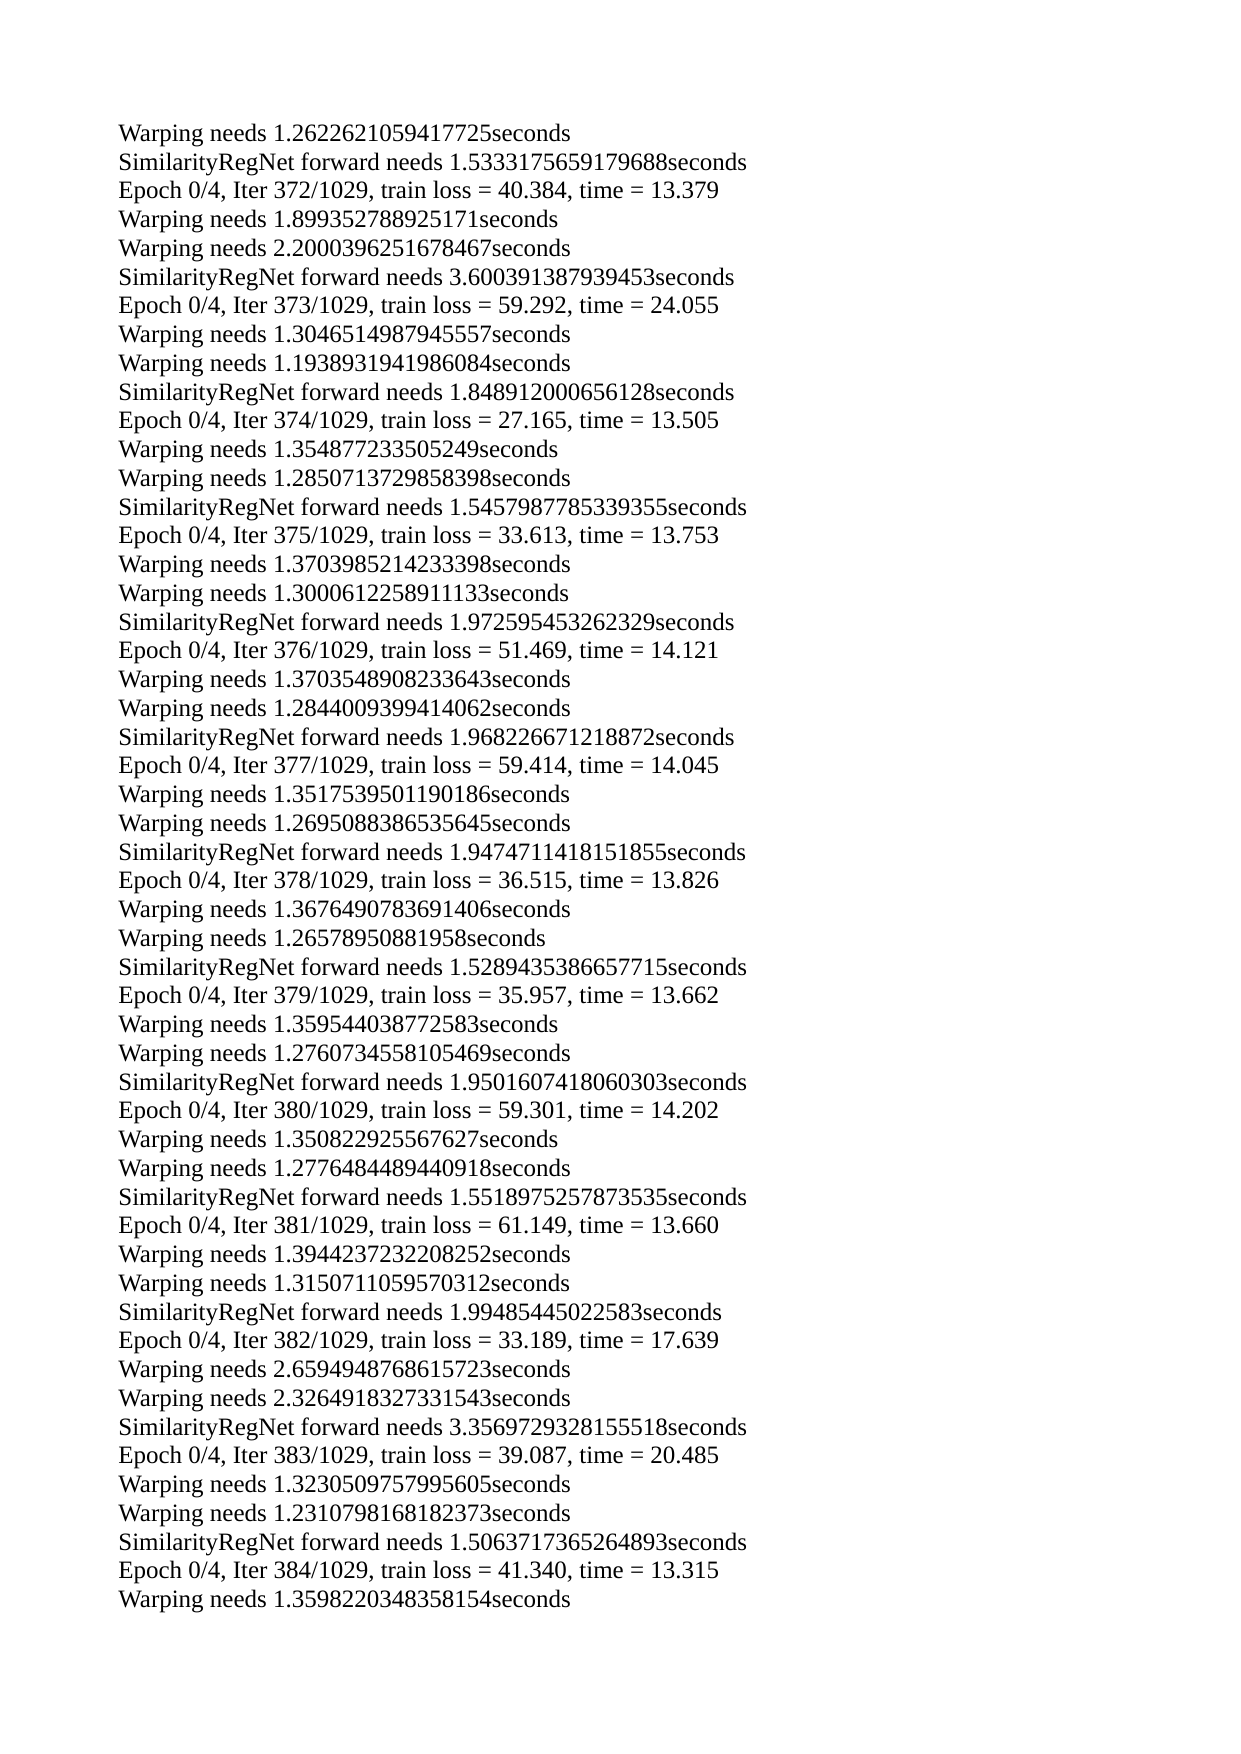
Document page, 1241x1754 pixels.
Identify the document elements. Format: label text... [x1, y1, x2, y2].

text Epoch 0/4, Iter 378/1029, train loss = 36.515, time = 13.826 [118, 866, 1122, 894]
text Epoch 0/4, Iter 382/1029, train loss = 33.189, time = 17.639 [118, 1326, 1122, 1354]
text Warping needs 1.2310798168182373seconds [118, 1498, 1122, 1527]
text Warping needs 1.2622621059417725seconds [118, 118, 1122, 147]
text Epoch 0/4, Iter 372/1029, train loss = 40.384, time = 13.379 [118, 176, 1122, 204]
text Warping needs 1.1938931941986084seconds [118, 348, 1122, 377]
text Warping needs 2.3264918327331543seconds [118, 1383, 1122, 1412]
text Epoch 0/4, Iter 381/1029, train loss = 61.149, time = 13.660 [118, 1211, 1122, 1239]
text SimilarityRegNet forward needs 1.968226671218872seconds [118, 722, 1122, 751]
text Warping needs 1.26578950881958seconds [118, 923, 1122, 952]
text Warping needs 1.3230509757995605seconds [118, 1469, 1122, 1498]
text Warping needs 1.3046514987945557seconds [118, 319, 1122, 348]
text Warping needs 1.354877233505249seconds [118, 434, 1122, 463]
text SimilarityRegNet forward needs 1.5457987785339355seconds [118, 492, 1122, 521]
text SimilarityRegNet forward needs 1.5333175659179688seconds [118, 147, 1122, 176]
text Warping needs 1.3598220348358154seconds [118, 1584, 1122, 1613]
text Warping needs 1.2776484489440918seconds [118, 1153, 1122, 1182]
text Warping needs 2.2000396251678467seconds [118, 233, 1122, 262]
text Warping needs 2.6594948768615723seconds [118, 1354, 1122, 1383]
text Epoch 0/4, Iter 375/1029, train loss = 33.613, time = 13.753 [118, 521, 1122, 549]
text SimilarityRegNet forward needs 3.3569729328155518seconds [118, 1412, 1122, 1441]
text Epoch 0/4, Iter 384/1029, train loss = 41.340, time = 13.315 [118, 1556, 1122, 1584]
text SimilarityRegNet forward needs 1.99485445022583seconds [118, 1297, 1122, 1326]
text Epoch 0/4, Iter 376/1029, train loss = 51.469, time = 14.121 [118, 636, 1122, 664]
text SimilarityRegNet forward needs 1.9501607418060303seconds [118, 1067, 1122, 1096]
text Warping needs 1.3944237232208252seconds [118, 1239, 1122, 1268]
text Warping needs 1.3676490783691406seconds [118, 894, 1122, 923]
text SimilarityRegNet forward needs 1.5289435386657715seconds [118, 952, 1122, 981]
text Warping needs 1.3703985214233398seconds [118, 549, 1122, 578]
text SimilarityRegNet forward needs 1.5063717365264893seconds [118, 1527, 1122, 1556]
text Warping needs 1.359544038772583seconds [118, 1009, 1122, 1038]
text Warping needs 1.2844009399414062seconds [118, 693, 1122, 722]
text Epoch 0/4, Iter 373/1029, train loss = 59.292, time = 24.055 [118, 291, 1122, 319]
text Warping needs 1.2760734558105469seconds [118, 1038, 1122, 1067]
text SimilarityRegNet forward needs 1.848912000656128seconds [118, 377, 1122, 406]
text Epoch 0/4, Iter 383/1029, train loss = 39.087, time = 20.485 [118, 1441, 1122, 1469]
text SimilarityRegNet forward needs 1.972595453262329seconds [118, 607, 1122, 636]
text Warping needs 1.899352788925171seconds [118, 204, 1122, 233]
text SimilarityRegNet forward needs 1.5518975257873535seconds [118, 1182, 1122, 1211]
text Warping needs 1.3000612258911133seconds [118, 578, 1122, 607]
text SimilarityRegNet forward needs 3.600391387939453seconds [118, 262, 1122, 291]
text Warping needs 1.2850713729858398seconds [118, 463, 1122, 492]
text Warping needs 1.3703548908233643seconds [118, 664, 1122, 693]
text Warping needs 1.3150711059570312seconds [118, 1268, 1122, 1297]
text Warping needs 1.350822925567627seconds [118, 1124, 1122, 1153]
text Epoch 0/4, Iter 379/1029, train loss = 35.957, time = 13.662 [118, 981, 1122, 1009]
text Warping needs 1.3517539501190186seconds [118, 779, 1122, 808]
text SimilarityRegNet forward needs 1.9474711418151855seconds [118, 837, 1122, 866]
text Epoch 0/4, Iter 377/1029, train loss = 59.414, time = 14.045 [118, 751, 1122, 779]
text Epoch 0/4, Iter 380/1029, train loss = 59.301, time = 14.202 [118, 1096, 1122, 1124]
text Warping needs 1.2695088386535645seconds [118, 808, 1122, 837]
text Epoch 0/4, Iter 374/1029, train loss = 27.165, time = 13.505 [118, 406, 1122, 434]
